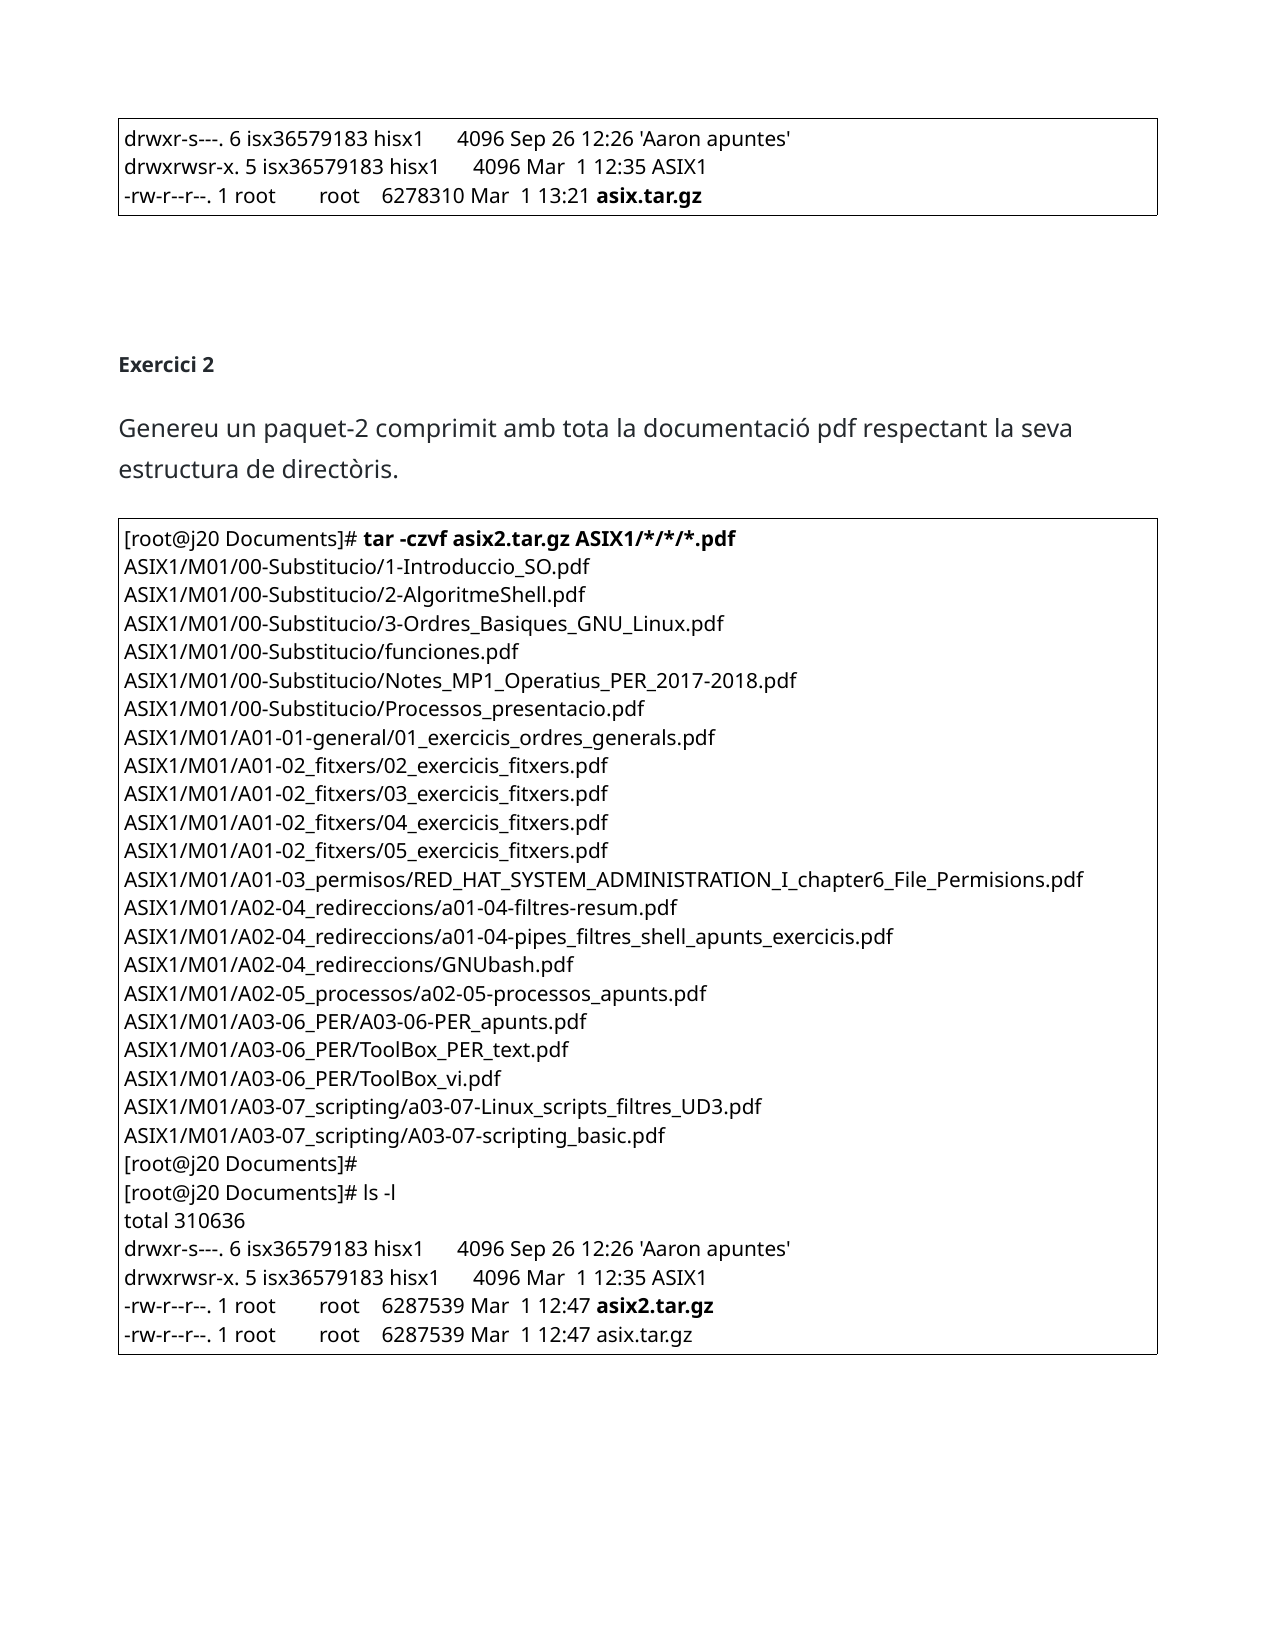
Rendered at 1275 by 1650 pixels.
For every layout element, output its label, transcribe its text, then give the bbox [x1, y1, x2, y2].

table_header [root@j20 Documents]# tar -czvf asix2.tar.gz ASIX1/*/*/*.pdf ASIX1/M01/00-Substitucio/1-Introduccio_SO.pdf ASIX1/M01/00-Substitucio/2-AlgoritmeShell.pdf ASIX1/M01/00-Substitucio/3-Ordres_Basiques_GNU_Linux.pdf ASIX1/M01/00-Substitucio/funciones.pdf ASIX1/M01/00-Substitucio/Notes_MP1_Operatius_PER_2017-2018.pdf ASIX1/M01/00-Substitucio/Processos_presentacio.pdf ASIX1/M01/A01-01-general/01_exercicis_ordres_generals.pdf ASIX1/M01/A01-02_fitxers/02_exercicis_fitxers.pdf ASIX1/M01/A01-02_fitxers/03_exercicis_fitxers.pdf ASIX1/M01/A01-02_fitxers/04_exercicis_fitxers.pdf ASIX1/M01/A01-02_fitxers/05_exercicis_fitxers.pdf ASIX1/M01/A01-03_permisos/RED_HAT_SYSTEM_ADMINISTRATION_I_chapter6_File_Permisions.pdf ASIX1/M01/A02-04_redireccions/a01-04-filtres-resum.pdf ASIX1/M01/A02-04_redireccions/a01-04-pipes_filtres_shell_apunts_exercicis.pdf ASIX1/M01/A02-04_redireccions/GNUbash.pdf ASIX1/M01/A02-05_processos/a02-05-processos_apunts.pdf ASIX1/M01/A03-06_PER/A03-06-PER_apunts.pdf ASIX1/M01/A03-06_PER/ToolBox_PER_text.pdf ASIX1/M01/A03-06_PER/ToolBox_vi.pdf ASIX1/M01/A03-07_scripting/a03-07-Linux_scripts_filtres_UD3.pdf ASIX1/M01/A03-07_scripting/A03-07-scripting_basic.pdf [root@j20 Documents]# [root@j20 Documents]# ls -l total 310636 drwxr-s---. 6 isx36579183 hisx1 4096 Sep 26 12:26 'Aaron apuntes' drwxrwsr-x. 5 isx36579183 hisx1 4096 Mar 1 12:35 ASIX1 -rw-r--r--. 1 root root 6287539 Mar 1 12:47 asix2.tar.gz -rw-r--r--. 1 root root 6287539 Mar 1 12:47 asix.tar.gz [119, 519, 1157, 1354]
table_header drwxr-s---. 6 isx36579183 hisx1 4096 Sep 26 12:26 'Aaron apuntes' drwxrwsr-x. 5 isx36579183 hisx1 4096 Mar 1 12:35 ASIX1 -rw-r--r--. 1 root root 6278310 Mar 1 13:21 asix.tar.gz [119, 119, 1157, 215]
subtitle Exercici 2 [118, 351, 1157, 379]
text Genereu un paquet-2 comprimit amb tota la documentació pdf respectant la seva estructura de directòris. [118, 411, 1157, 486]
